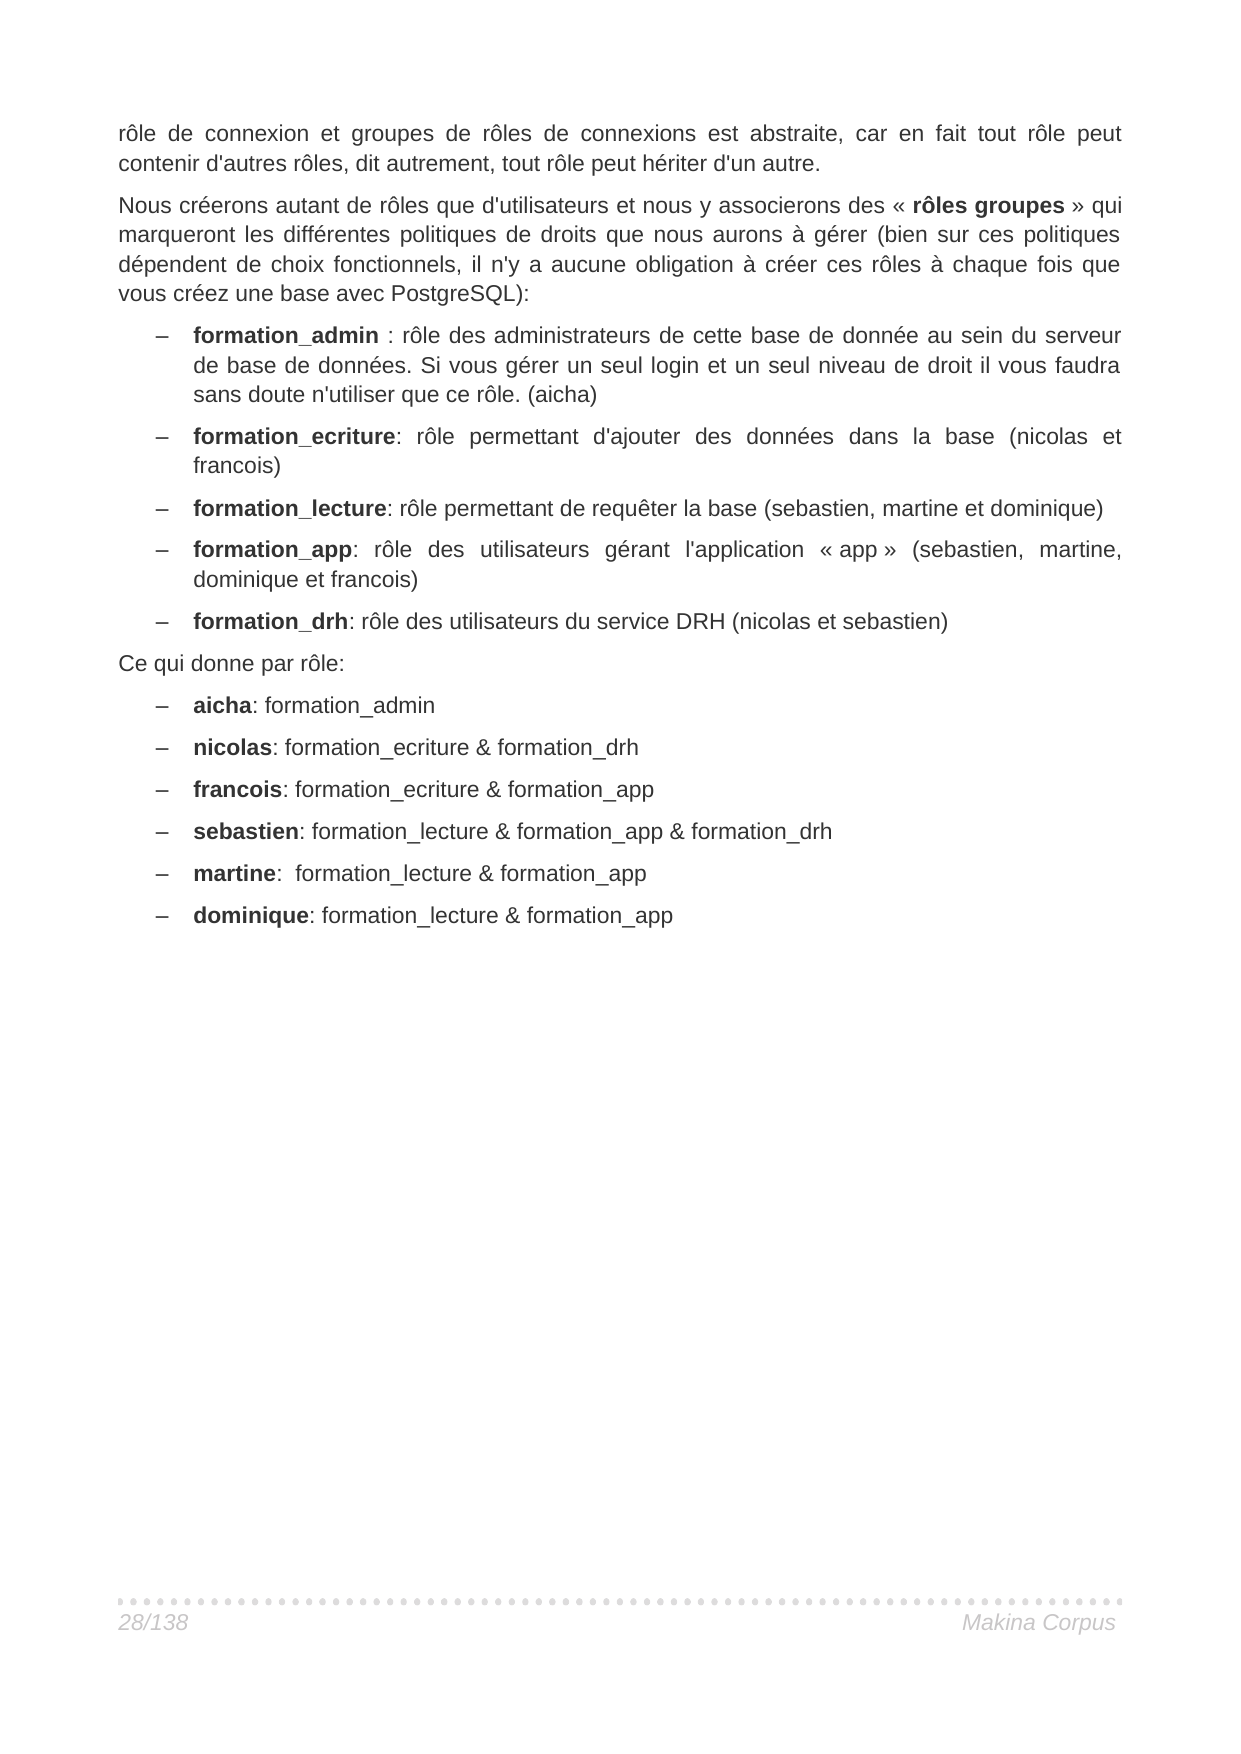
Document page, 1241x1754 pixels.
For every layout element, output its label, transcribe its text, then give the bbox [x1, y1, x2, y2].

list martine: formation_lecture & formation_app [156, 858, 1122, 887]
list francois: formation_ecriture & formation_app [156, 774, 1122, 803]
list formation_admin : rôle des administrateurs de cette base de donnée au sein du serveur de base de données. Si vous gérer un seul login et un seul niveau de droit il vous faudra sans doute n'utiliser que ce rôle. (aicha) [156, 320, 1122, 408]
list formation_ecriture: rôle permettant d'ajouter des données dans la base (nicolas et francois) [156, 421, 1122, 480]
list formation_app: rôle des utilisateurs gérant l'application « app » (sebastien, martine, dominique et francois) [156, 534, 1122, 593]
list formation_drh: rôle des utilisateurs du service DRH (nicolas et sebastien) [156, 606, 1122, 635]
list formation_lecture: rôle permettant de requêter la base (sebastien, martine et dominique) [156, 492, 1122, 522]
text rôle de connexion et groupes de rôles de connexions est abstraite, car en fait tout rôle peut contenir d'autres rôles, dit autrement, tout rôle peut hériter d'un autre. [118, 118, 1122, 177]
list dominique: formation_lecture & formation_app [156, 900, 1122, 929]
text Nous créerons autant de rôles que d'utilisateurs et nous y associerons des « rôles groupes » qui marqueront les différentes politiques de droits que nous aurons à gérer (bien sur ces politiques dépendent de choix fonctionnels, il n'y a aucune obligation à créer ces rôles à chaque fois que vous créez une base avec PostgreSQL): [118, 189, 1122, 307]
list nicolas: formation_ecriture & formation_drh [156, 732, 1122, 761]
list aicha: formation_admin [156, 690, 1122, 719]
picture [118, 1593, 1123, 1610]
list sebastien: formation_lecture & formation_app & formation_drh [156, 816, 1122, 845]
text Ce qui donne par rôle: [118, 648, 1122, 677]
